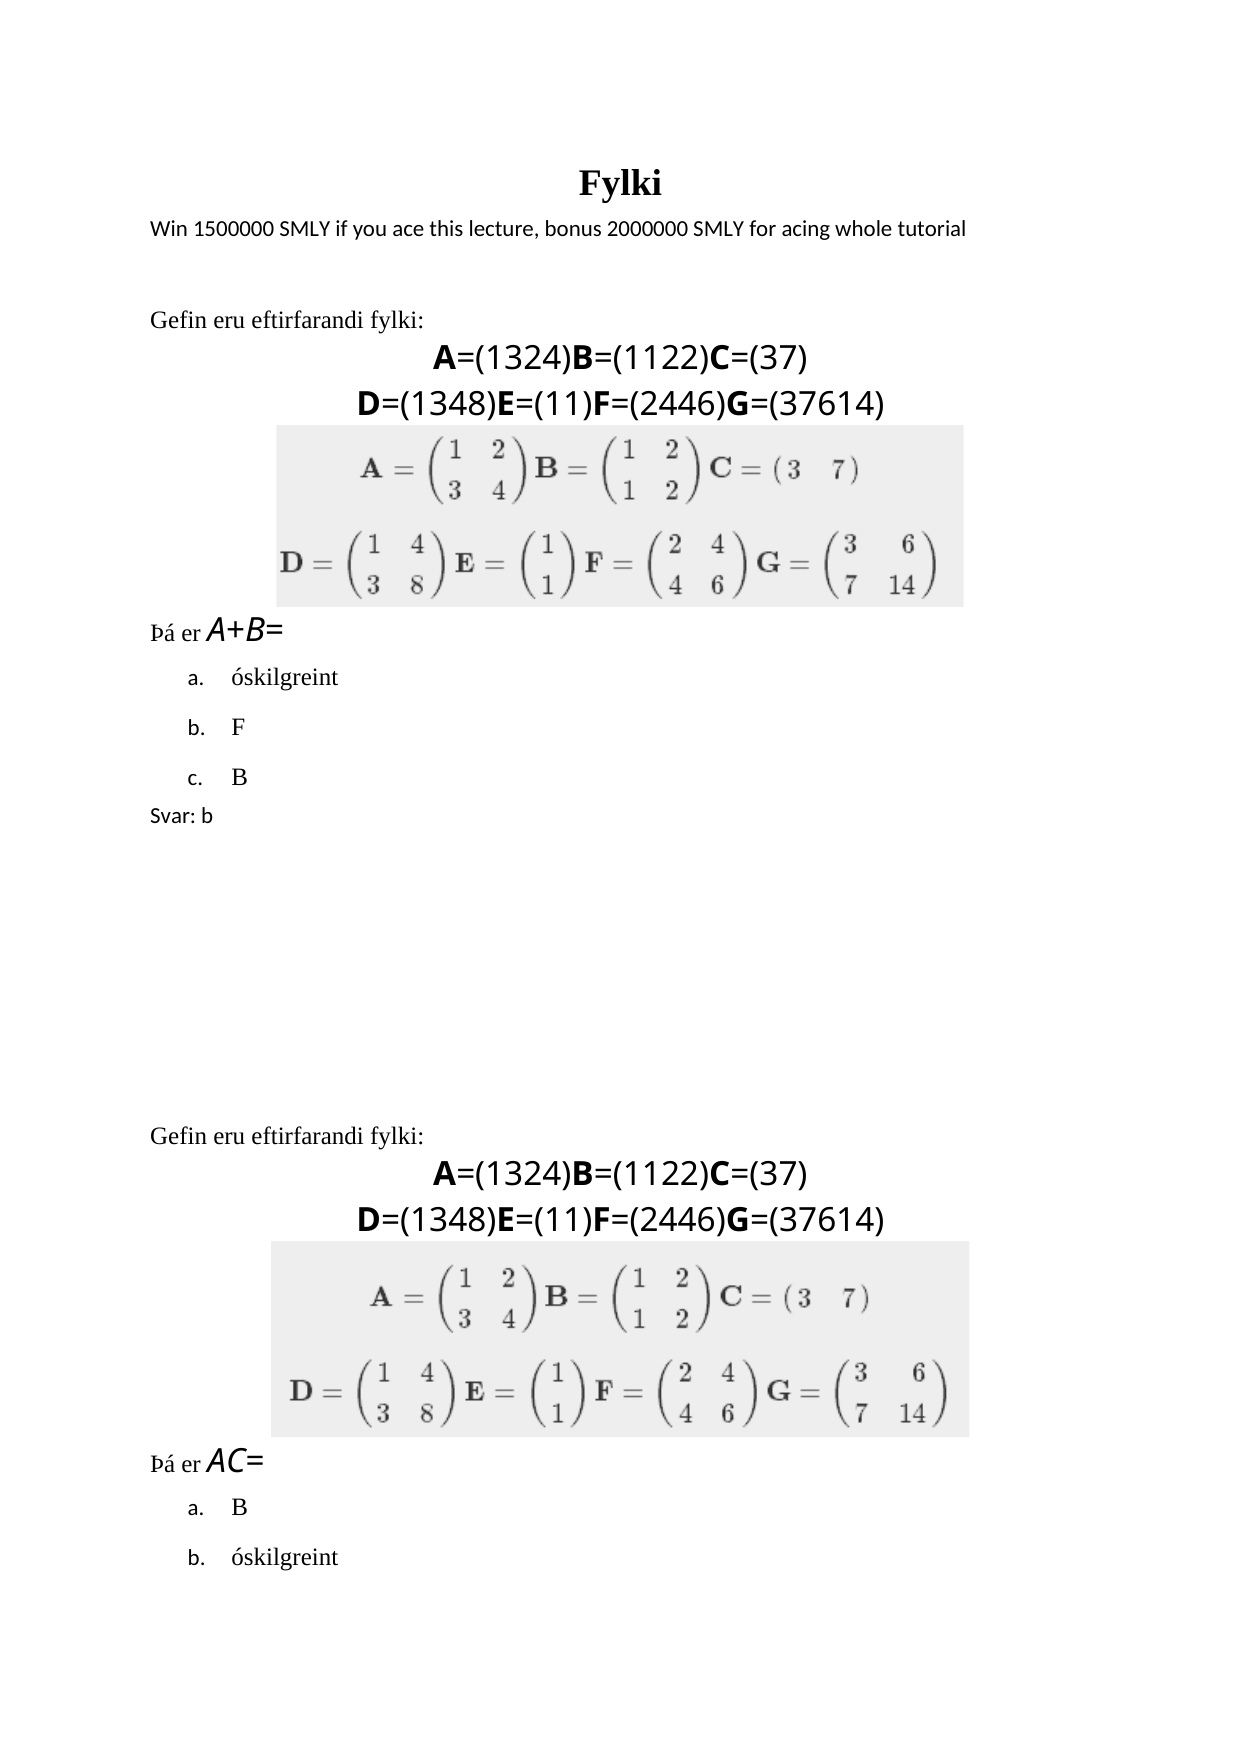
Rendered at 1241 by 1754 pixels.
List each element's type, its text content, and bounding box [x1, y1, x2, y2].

text Fylki [150, 160, 1090, 203]
list F [187, 712, 1090, 741]
text D=(1348)E=(11)F=(2446)G=(37614) [150, 1196, 1090, 1241]
list B [187, 1492, 1090, 1521]
list óskilgreint [187, 662, 1090, 691]
text Þá er AC= [150, 1436, 1090, 1482]
text Gefin eru eftirfarandi fylki: [150, 305, 1090, 334]
text A=(1324)B=(1122)C=(37) [150, 334, 1090, 379]
list B [187, 762, 1090, 791]
text Gefin eru eftirfarandi fylki: [150, 1121, 1090, 1150]
text D=(1348)E=(11)F=(2446)G=(37614) [150, 379, 1090, 425]
text Win 1500000 SMLY if you ace this lecture, bonus 2000000 SMLY for acing whole tutorial [150, 214, 1090, 242]
text A=(1324)B=(1122)C=(37) [150, 1150, 1090, 1196]
list óskilgreint [187, 1542, 1090, 1571]
text Þá er A+B= [150, 606, 1090, 652]
text Svar: b [150, 801, 1090, 829]
